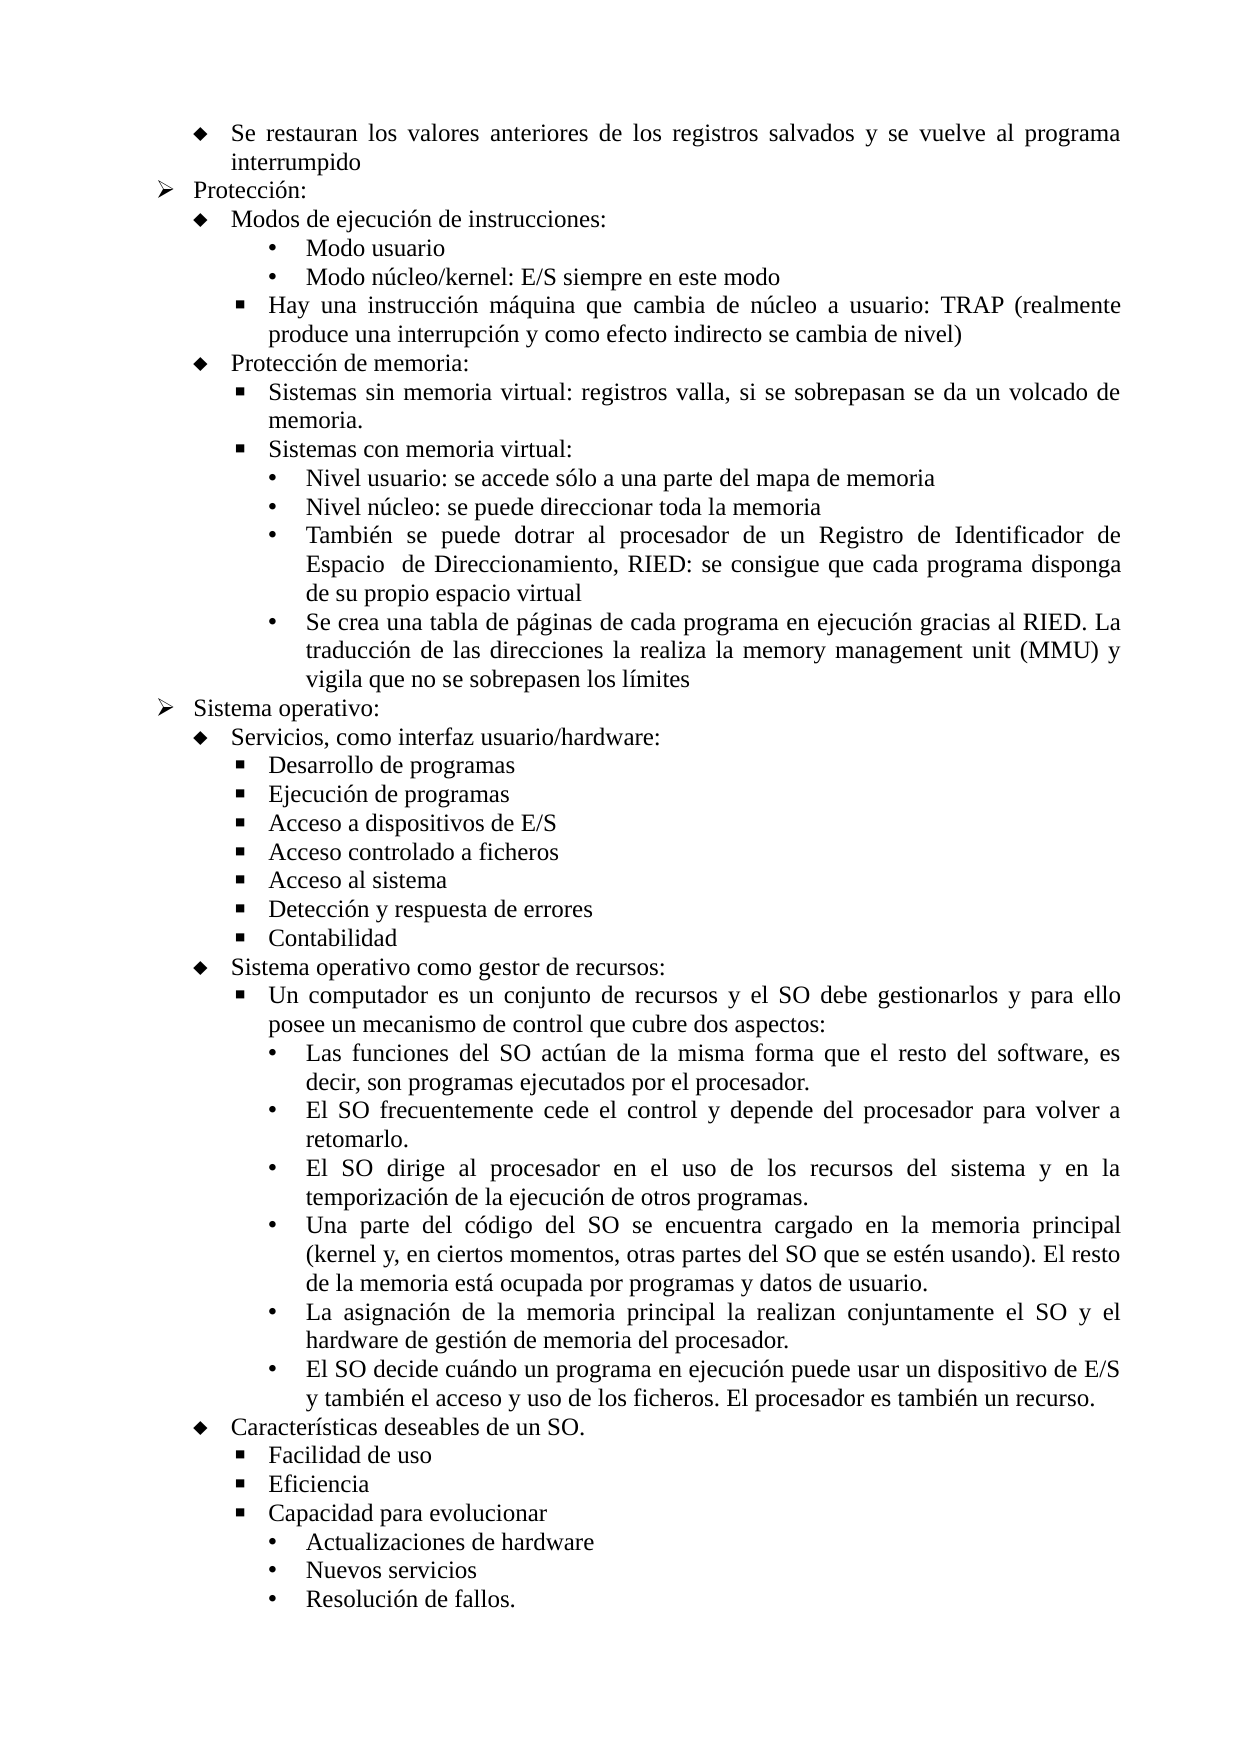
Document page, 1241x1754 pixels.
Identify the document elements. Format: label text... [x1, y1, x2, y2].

list Protección: [156, 176, 1122, 204]
list Acceso controlado a ficheros [231, 837, 1122, 866]
list Facilidad de uso [231, 1441, 1122, 1469]
list El SO decide cuándo un programa en ejecución puede usar un dispositivo de E/S y también el acceso y uso de los ficheros. El procesador es también un recurso. [268, 1354, 1122, 1412]
list Sistemas sin memoria virtual: registros valla, si se sobrepasan se da un volcado de memoria. [231, 377, 1122, 434]
list El SO dirige al procesador en el uso de los recursos del sistema y en la temporización de la ejecución de otros programas. [268, 1153, 1122, 1211]
list Eficiencia [231, 1469, 1122, 1498]
list Acceso a dispositivos de E/S [231, 808, 1122, 837]
list El SO frecuentemente cede el control y depende del procesador para volver a retomarlo. [268, 1096, 1122, 1153]
list Un computador es un conjunto de recursos y el SO debe gestionarlos y para ello posee un mecanismo de control que cubre dos aspectos: [231, 981, 1122, 1038]
list Se restauran los valores anteriores de los registros salvados y se vuelve al programa interrumpido [193, 118, 1122, 176]
list Nivel usuario: se accede sólo a una parte del mapa de memoria [268, 463, 1122, 492]
list Modo núcleo/kernel: E/S siempre en este modo [268, 262, 1122, 291]
list Nivel núcleo: se puede direccionar toda la memoria [268, 492, 1122, 521]
list Actualizaciones de hardware [268, 1527, 1122, 1556]
list Se crea una tabla de páginas de cada programa en ejecución gracias al RIED. La traducción de las direcciones la realiza la memory management unit (MMU) y vigila que no se sobrepasen los límites [268, 607, 1122, 693]
list Sistema operativo: [156, 693, 1122, 722]
list Las funciones del SO actúan de la misma forma que el resto del software, es decir, son programas ejecutados por el procesador. [268, 1038, 1122, 1096]
list Capacidad para evolucionar [231, 1498, 1122, 1527]
list Protección de memoria: [193, 348, 1122, 377]
list Hay una instrucción máquina que cambia de núcleo a usuario: TRAP (realmente produce una interrupción y como efecto indirecto se cambia de nivel) [231, 291, 1122, 348]
list Desarrollo de programas [231, 751, 1122, 779]
list Sistema operativo como gestor de recursos: [193, 952, 1122, 981]
list Modos de ejecución de instrucciones: [193, 204, 1122, 233]
list Modo usuario [268, 233, 1122, 262]
list Detección y respuesta de errores [231, 894, 1122, 923]
list Acceso al sistema [231, 866, 1122, 894]
list Características deseables de un SO. [193, 1412, 1122, 1441]
list Una parte del código del SO se encuentra cargado en la memoria principal (kernel y, en ciertos momentos, otras partes del SO que se estén usando). El resto de la memoria está ocupada por programas y datos de usuario. [268, 1211, 1122, 1297]
list Sistemas con memoria virtual: [231, 434, 1122, 463]
list También se puede dotrar al procesador de un Registro de Identificador de Espacio de Direccionamiento, RIED: se consigue que cada programa disponga de su propio espacio virtual [268, 521, 1122, 607]
list Nuevos servicios [268, 1556, 1122, 1584]
list Resolución de fallos. [268, 1584, 1122, 1613]
list Ejecución de programas [231, 779, 1122, 808]
list Contabilidad [231, 923, 1122, 952]
list Servicios, como interfaz usuario/hardware: [193, 722, 1122, 751]
list La asignación de la memoria principal la realizan conjuntamente el SO y el hardware de gestión de memoria del procesador. [268, 1297, 1122, 1354]
